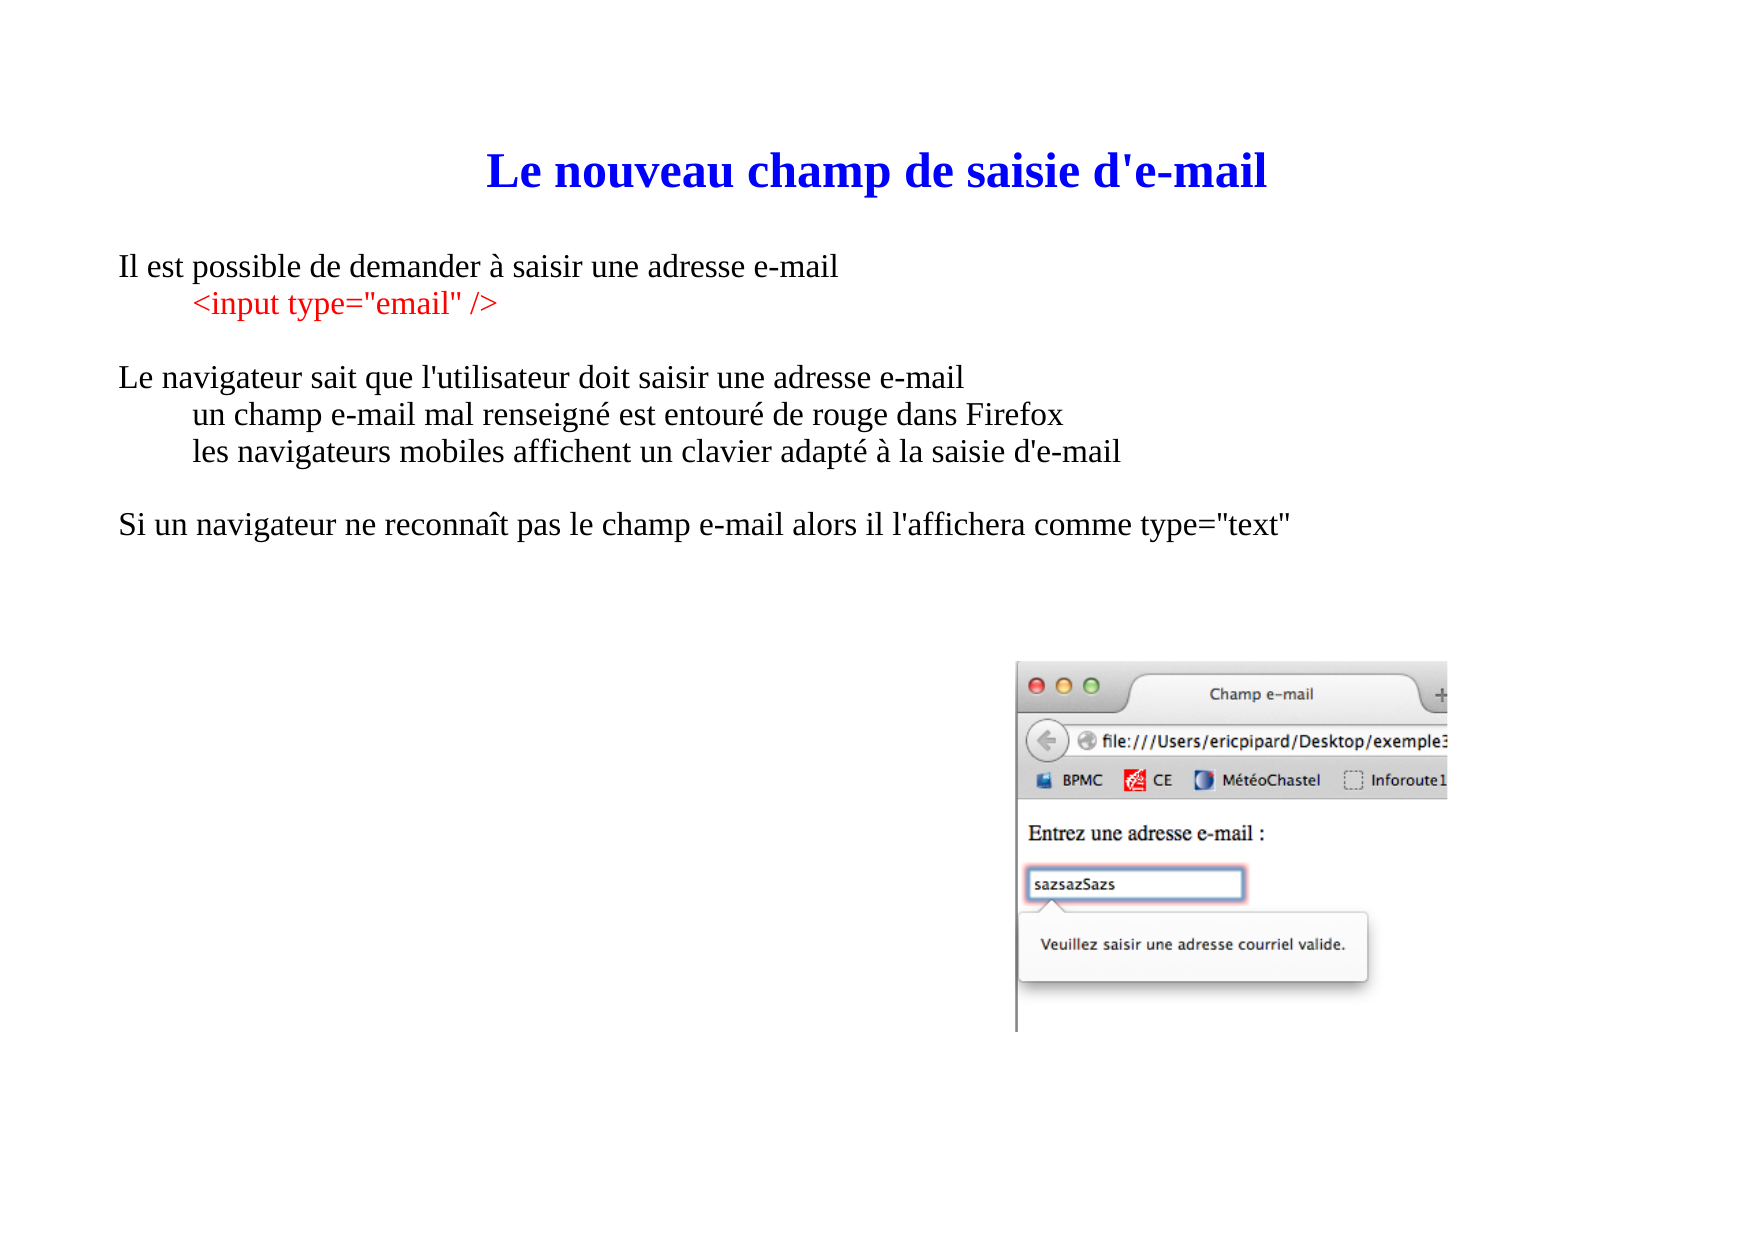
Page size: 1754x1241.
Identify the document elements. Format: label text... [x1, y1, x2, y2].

subtitle Le nouveau champ de saisie d'e-mail [118, 143, 1636, 198]
text Si un navigateur ne reconnaît pas le champ e-mail alors il l'affichera comme type=''text'' [118, 506, 1636, 543]
text un champ e-mail mal renseigné est entouré de rouge dans Firefox [118, 395, 1636, 432]
text les navigateurs mobiles affichent un clavier adapté à la saisie d'e-mail [118, 432, 1636, 469]
text <input type=''email'' /> [118, 285, 1636, 322]
picture [1015, 661, 1448, 1032]
text Le navigateur sait que l'utilisateur doit saisir une adresse e-mail [118, 358, 1636, 395]
text Il est possible de demander à saisir une adresse e-mail [118, 248, 1636, 285]
